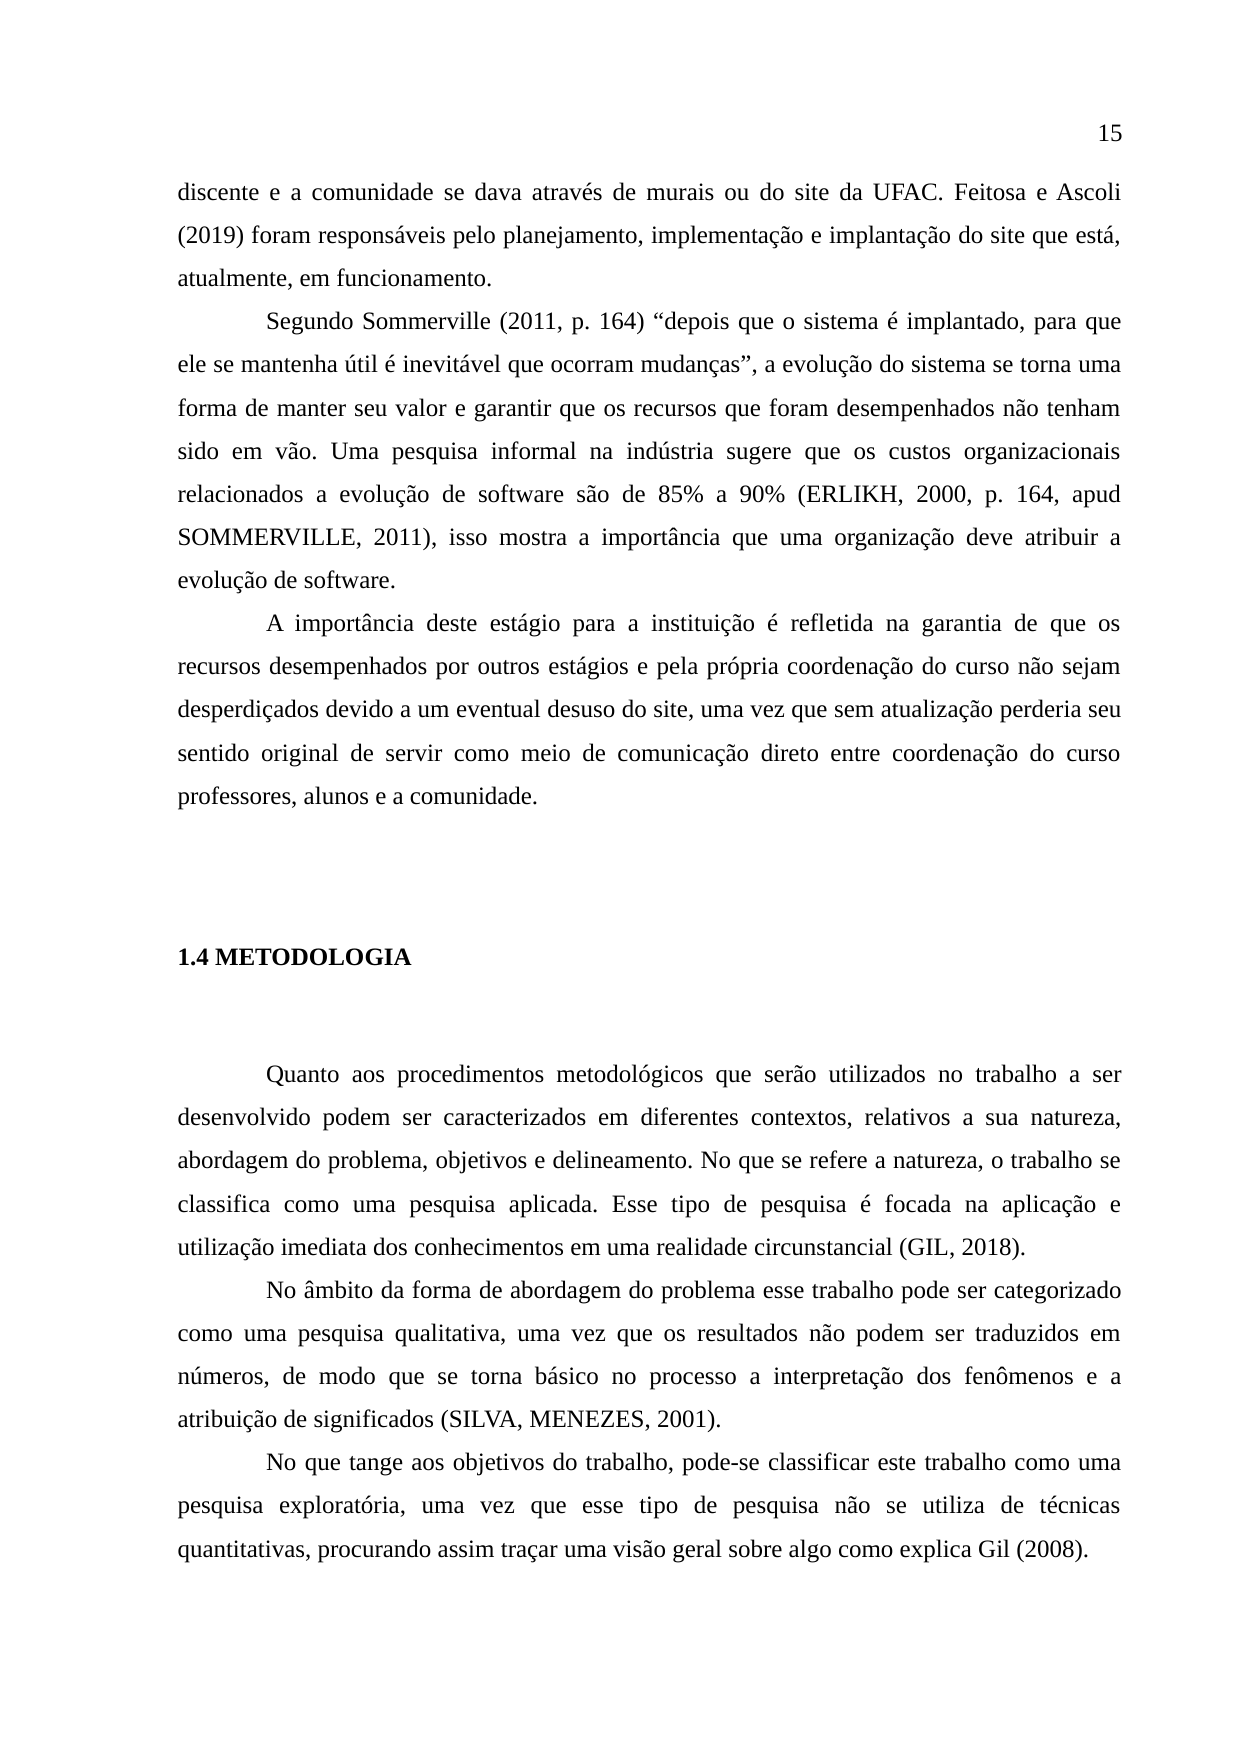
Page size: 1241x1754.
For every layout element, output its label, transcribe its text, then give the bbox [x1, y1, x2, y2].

text 1.4 Metodologia [177, 942, 1122, 971]
text No que tange aos objetivos do trabalho, pode-se classificar este trabalho como uma pesquisa exploratória, uma vez que esse tipo de pesquisa não se utiliza de técnicas quantitativas, procurando assim traçar uma visão geral sobre algo como explica Gil (2008). [177, 1447, 1122, 1562]
text Quanto aos procedimentos metodológicos que serão utilizados no trabalho a ser desenvolvido podem ser caracterizados em diferentes contextos, relativos a sua natureza, abordagem do problema, objetivos e delineamento. No que se refere a natureza, o trabalho se classifica como uma pesquisa aplicada. Esse tipo de pesquisa é focada na aplicação e utilização imediata dos conhecimentos em uma realidade circunstancial (GIL, 2018). [177, 1059, 1122, 1261]
text Segundo Sommerville (2011, p. 164) “depois que o sistema é implantado, para que ele se mantenha útil é inevitável que ocorram mudanças”, a evolução do sistema se torna uma forma de manter seu valor e garantir que os recursos que foram desempenhados não tenham sido em vão. Uma pesquisa informal na indústria sugere que os custos organizacionais relacionados a evolução de software são de 85% a 90% (ERLIKH, 2000, p. 164, apud SOMMERVILLE, 2011), isso mostra a importância que uma organização deve atribuir a evolução de software. [177, 306, 1122, 594]
text A importância deste estágio para a instituição é refletida na garantia de que os recursos desempenhados por outros estágios e pela própria coordenação do curso não sejam desperdiçados devido a um eventual desuso do site, uma vez que sem atualização perderia seu sentido original de servir como meio de comunicação direto entre coordenação do curso professores, alunos e a comunidade. [177, 608, 1122, 809]
text discente e a comunidade se dava através de murais ou do site da UFAC. Feitosa e Ascoli (2019) foram responsáveis pelo planejamento, implementação e implantação do site que está, atualmente, em funcionamento. [177, 177, 1122, 292]
text No âmbito da forma de abordagem do problema esse trabalho pode ser categorizado como uma pesquisa qualitativa, uma vez que os resultados não podem ser traduzidos em números, de modo que se torna básico no processo a interpretação dos fenômenos e a atribuição de significados (SILVA, MENEZES, 2001). [177, 1275, 1122, 1433]
